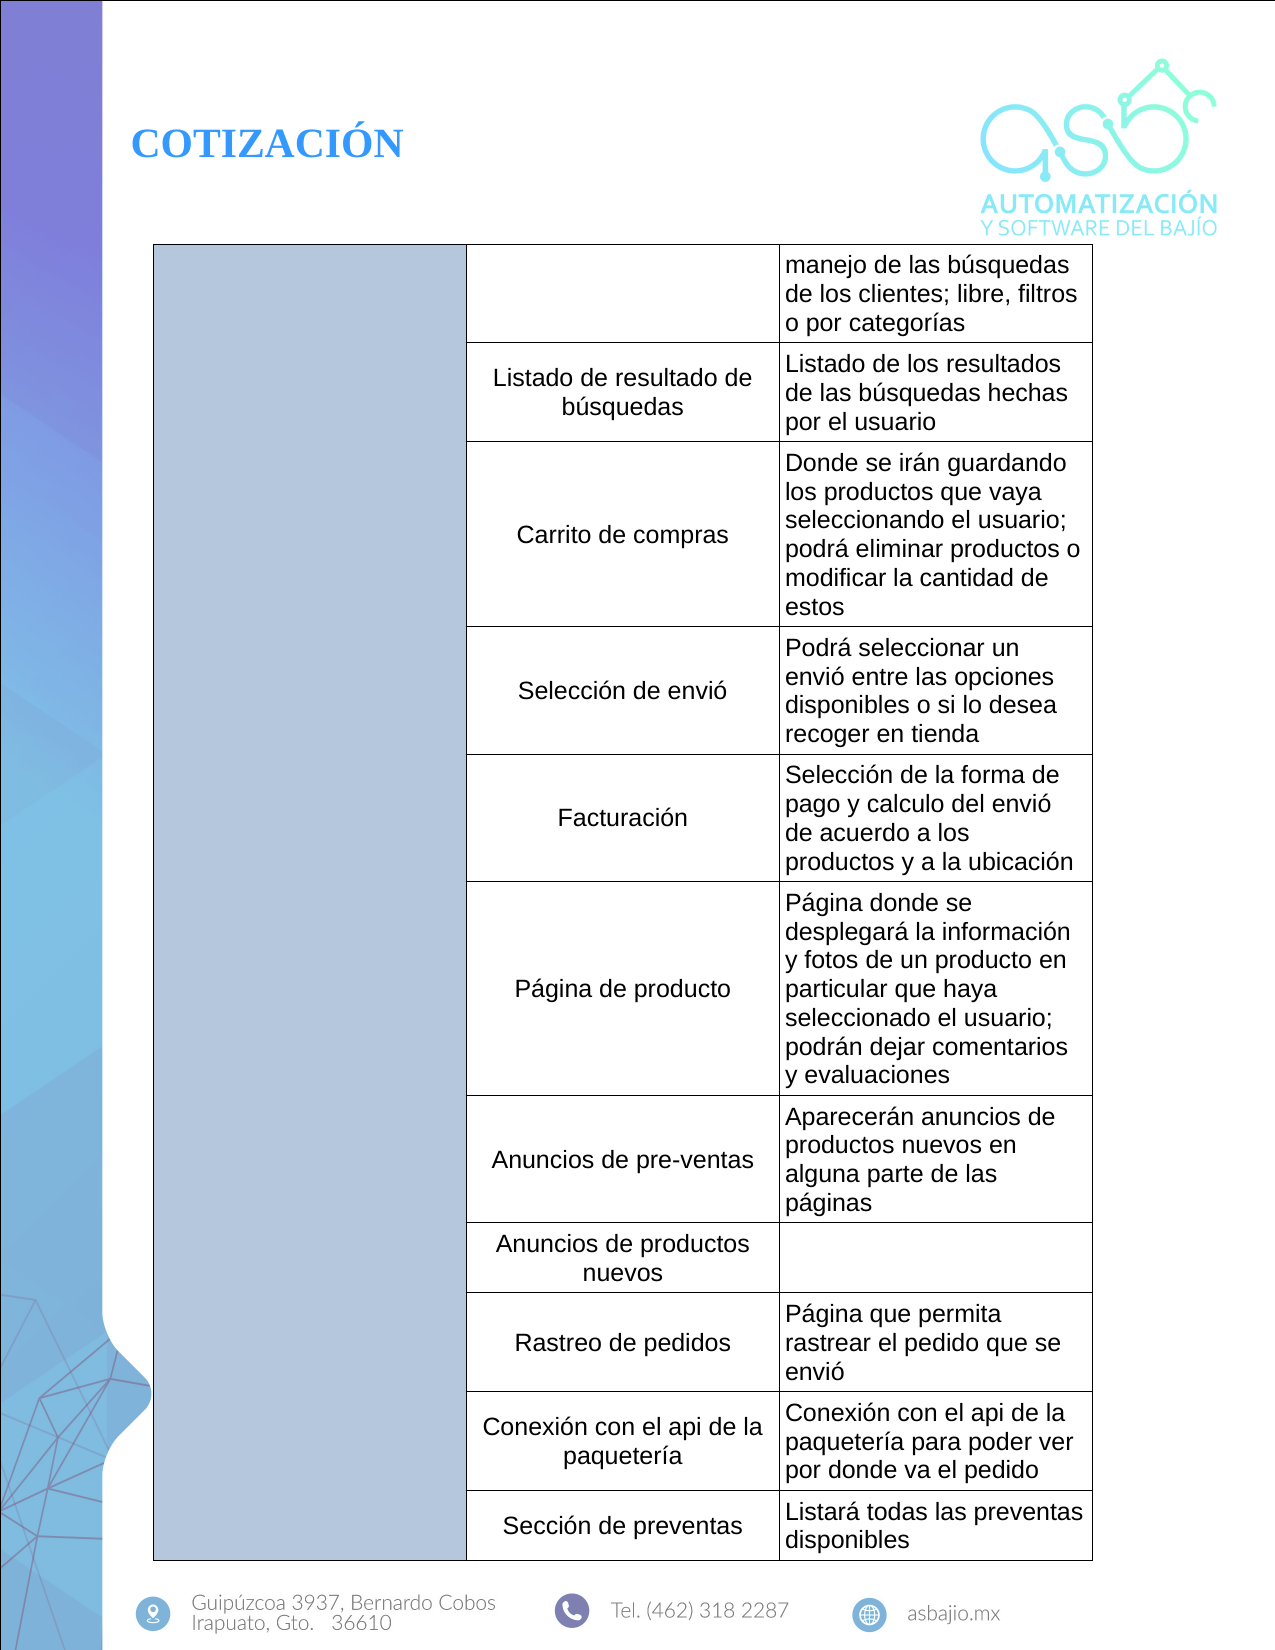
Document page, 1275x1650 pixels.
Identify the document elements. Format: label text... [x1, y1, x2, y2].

table_cell Rastreo de pedidos [467, 1293, 779, 1391]
table_cell Anuncios de productos nuevos [467, 1223, 779, 1292]
table_cell Página donde se desplegará la información y fotos de un producto en particular que haya seleccionado el usuario; podrán dejar comentarios y evaluaciones [780, 882, 1092, 1095]
table_cell Página de producto [467, 882, 779, 1095]
table_cell Podrá seleccionar un envió entre las opciones disponibles o si lo desea recoger en tienda [780, 627, 1092, 753]
table_cell [467, 245, 779, 342]
table_cell Página que permita rastrear el pedido que se envió [780, 1293, 1092, 1391]
table_cell Listado de los resultados de las búsquedas hechas por el usuario [780, 343, 1092, 441]
table_cell Conexión con el api de la paquetería para poder ver por donde va el pedido [780, 1392, 1092, 1490]
table_cell Carrito de compras [467, 442, 779, 626]
table_cell Conexión con el api de la paquetería [467, 1392, 779, 1490]
table_cell Sección de preventas [467, 1491, 779, 1560]
table_cell Listado de resultado de búsquedas [467, 343, 779, 441]
table_cell Selección de la forma de pago y calculo del envió de acuerdo a los productos y a la ubicación [780, 755, 1092, 881]
table_cell Listará todas las preventas disponibles [780, 1491, 1092, 1560]
table_cell Anuncios de pre-ventas [467, 1096, 779, 1222]
table_cell Selección de envió [467, 627, 779, 753]
table_cell Facturación [467, 755, 779, 881]
table_cell manejo de las búsquedas de los clientes; libre, filtros o por categorías [780, 245, 1092, 342]
table_cell [780, 1223, 1092, 1292]
table_cell Donde se irán guardando los productos que vaya seleccionando el usuario; podrá eliminar productos o modificar la cantidad de estos [780, 442, 1092, 626]
table_cell Aparecerán anuncios de productos nuevos en alguna parte de las páginas [780, 1096, 1092, 1222]
